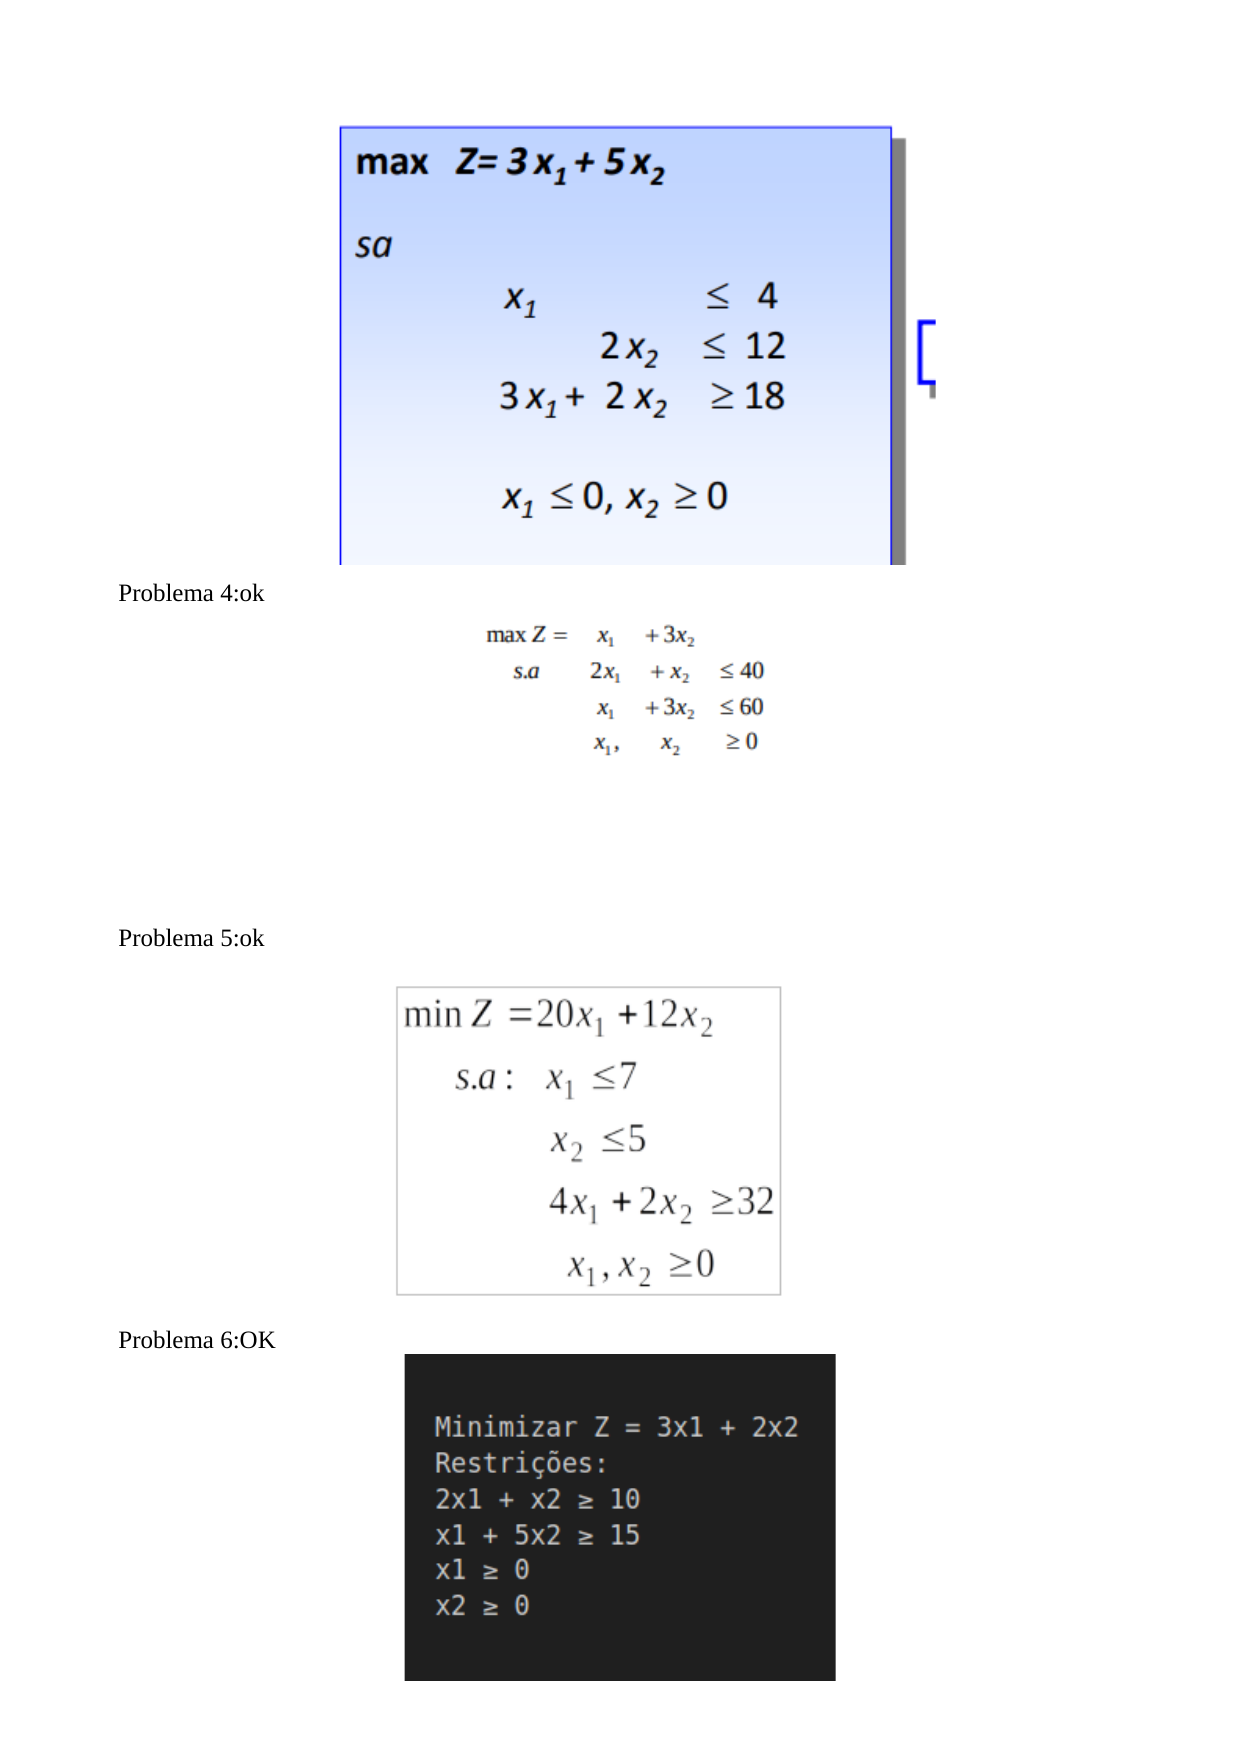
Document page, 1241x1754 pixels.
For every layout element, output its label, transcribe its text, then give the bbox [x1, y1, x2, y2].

picture [373, 972, 805, 1299]
picture [404, 1354, 836, 1681]
text Problema 5:ok [118, 923, 1122, 952]
picture [304, 118, 936, 565]
text Problema 6:OK [118, 1326, 1122, 1354]
picture [447, 606, 793, 768]
text Problema 4:ok [118, 578, 1122, 607]
